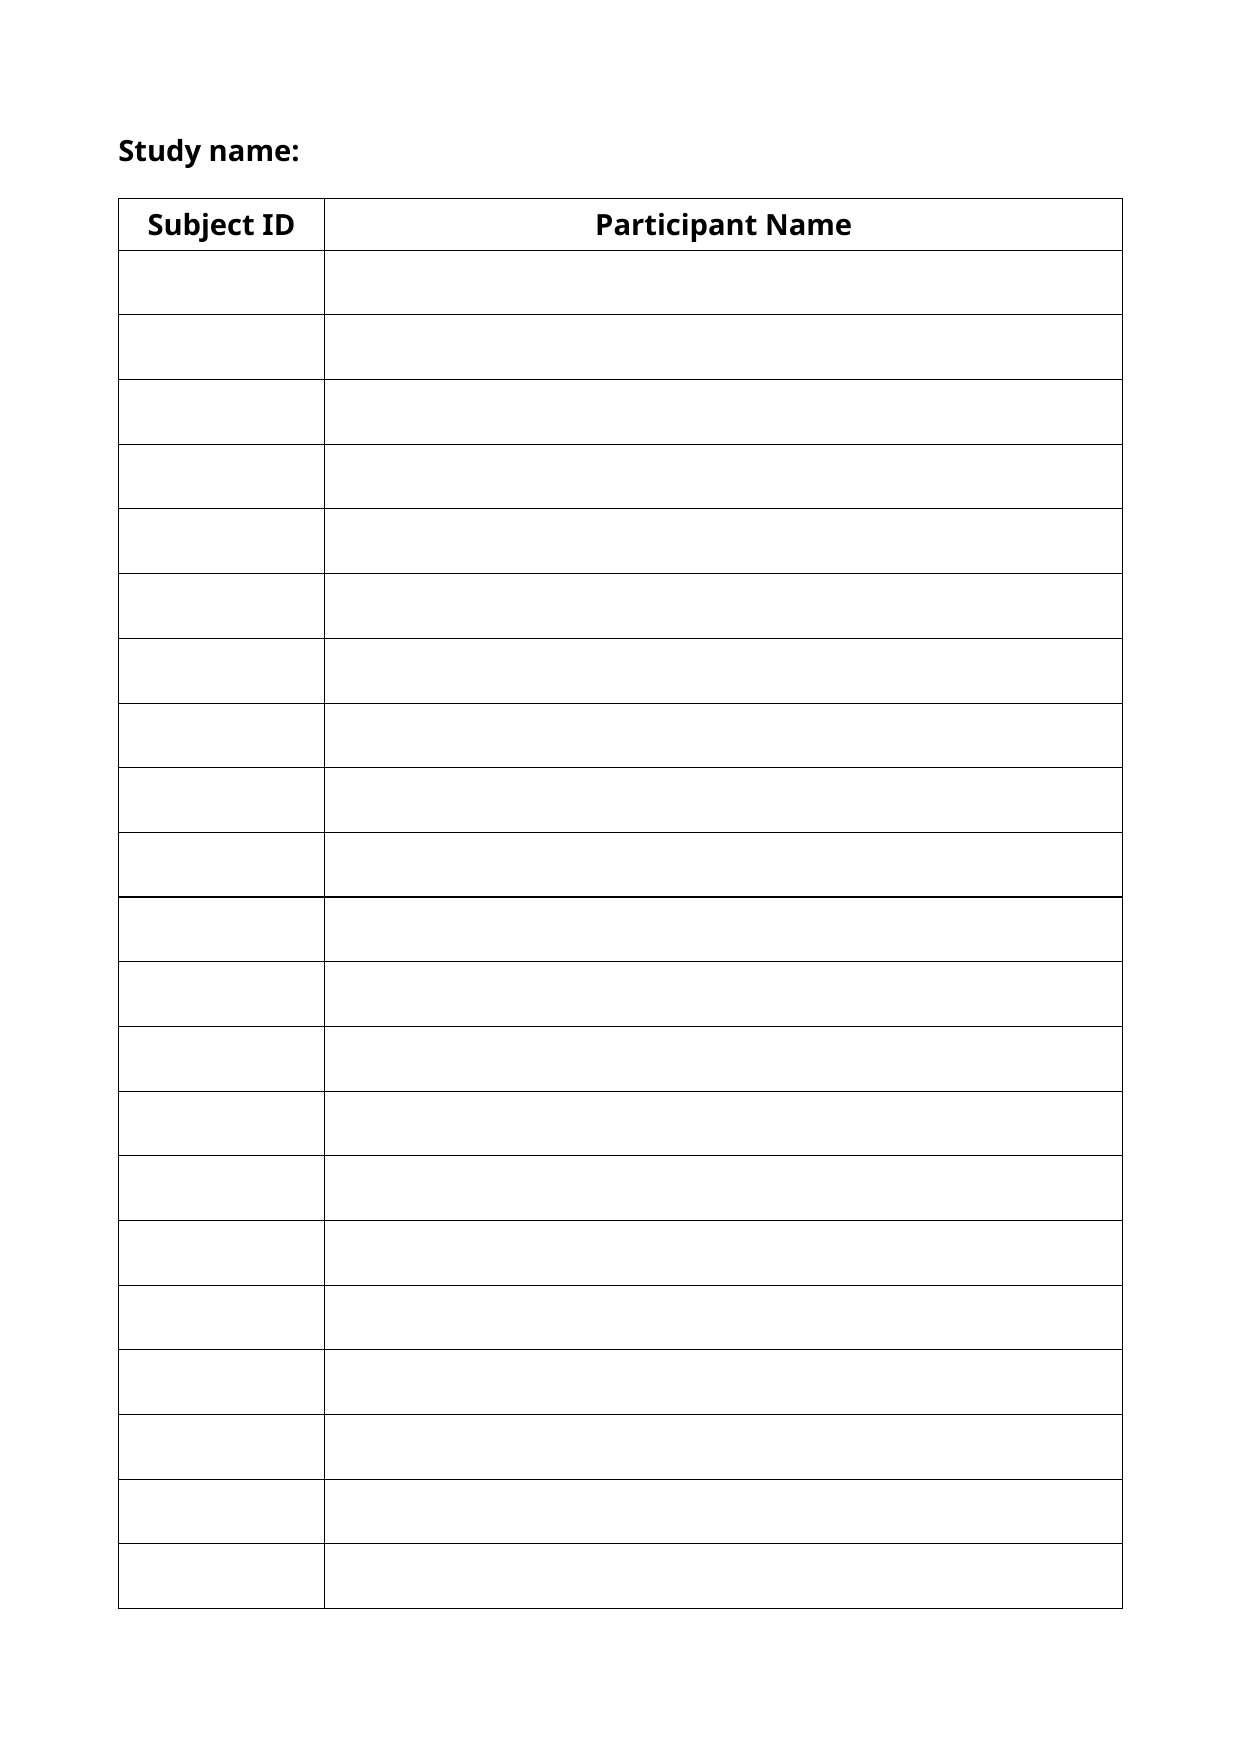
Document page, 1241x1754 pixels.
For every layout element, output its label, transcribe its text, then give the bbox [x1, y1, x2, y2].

table_cell [325, 833, 1122, 896]
table_cell [119, 833, 324, 896]
table_cell [119, 1092, 324, 1155]
table_cell [325, 1027, 1122, 1091]
table_cell [325, 1544, 1122, 1608]
table_cell [325, 1350, 1122, 1414]
table_cell [325, 898, 1122, 961]
table_cell [325, 1156, 1122, 1220]
table_cell [325, 1415, 1122, 1479]
subtitle Study name: [118, 130, 1122, 170]
table_cell [325, 509, 1122, 573]
table_cell [325, 768, 1122, 832]
table_cell [119, 1156, 324, 1220]
table_cell [325, 1286, 1122, 1349]
table_cell [325, 639, 1122, 702]
table_header Subject ID [119, 199, 324, 249]
table_cell [325, 574, 1122, 638]
table_cell [119, 704, 324, 767]
table_cell [325, 962, 1122, 1026]
table_cell [325, 445, 1122, 508]
table_cell [119, 962, 324, 1026]
table_cell [119, 1286, 324, 1349]
table_cell [325, 1221, 1122, 1284]
table_cell [119, 1221, 324, 1284]
table_cell [119, 639, 324, 702]
table_cell [119, 1350, 324, 1414]
table_cell [325, 315, 1122, 379]
table_cell [119, 315, 324, 379]
table_cell [119, 380, 324, 444]
table_cell [119, 898, 324, 961]
table_header Participant Name [325, 199, 1122, 249]
table_cell [119, 1544, 324, 1608]
table_cell [119, 445, 324, 508]
table_cell [325, 1480, 1122, 1543]
table_cell [325, 704, 1122, 767]
table_cell [119, 1027, 324, 1091]
table_cell [325, 380, 1122, 444]
table_cell [325, 1092, 1122, 1155]
table_cell [119, 1415, 324, 1479]
table_cell [119, 251, 324, 314]
table_cell [119, 768, 324, 832]
table_cell [325, 251, 1122, 314]
table_cell [119, 509, 324, 573]
table_cell [119, 1480, 324, 1543]
table_cell [119, 574, 324, 638]
